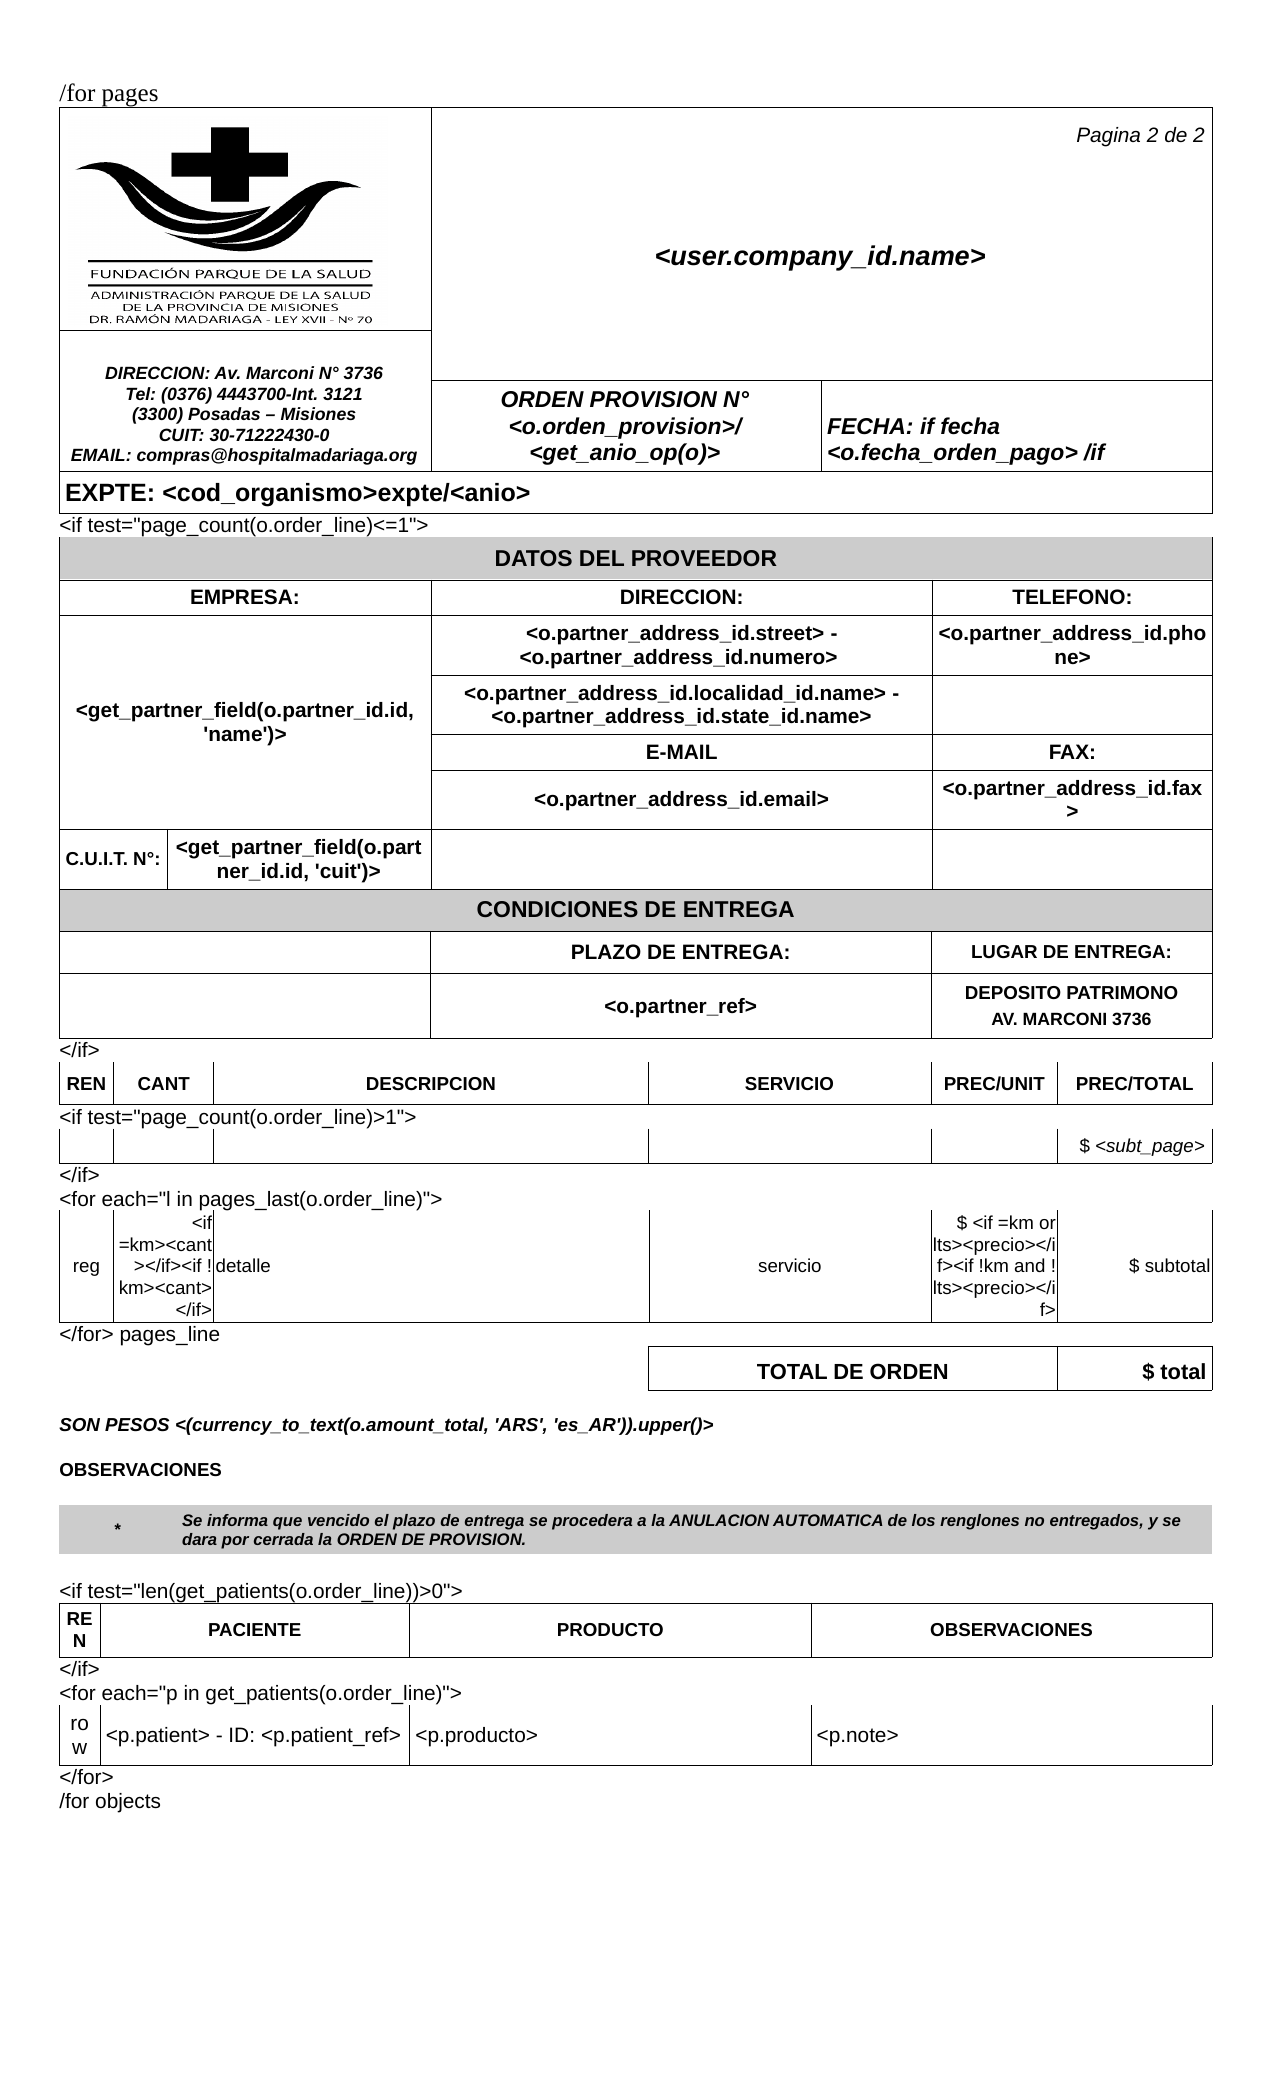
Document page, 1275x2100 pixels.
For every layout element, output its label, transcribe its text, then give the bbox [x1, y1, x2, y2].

table_cell <get_partner_field(o.partner_id.id, 'cuit')> [168, 830, 431, 888]
table_header $ <subt_page> [1058, 1129, 1212, 1162]
table_header REN [60, 1604, 100, 1657]
table_cell <o.partner_address_id.street> - <o.partner_address_id.numero> [432, 616, 932, 674]
text </if> [59, 1657, 1216, 1681]
table_cell [60, 974, 430, 1038]
table_cell <o.partner_address_id.phone> [933, 616, 1212, 674]
table_cell [60, 932, 430, 973]
table_cell DIRECCION: Av. Marconi N° 3736 Tel: (0376) 4443700-Int. 3121 (3300) Posadas – Misiones CUIT: 30-71222430-0 EMAIL: compras@hospitalmadariaga.org [60, 331, 431, 471]
table_cell <o.partner_address_id.email> [432, 771, 932, 829]
text <for each="p in get_patients(o.order_line)"> [59, 1681, 1216, 1705]
table_header Pagina 2 de 2 <user.company_id.name> [432, 108, 1212, 380]
table_header Se informa que vencido el plazo de entrega se procedera a la ANULACION AUTOMATICA de los renglones no entregados, y se dara por cerrada la ORDEN DE PROVISION. [176, 1505, 1212, 1554]
table_cell EXPTE: <cod_organismo>expte/<anio> [60, 472, 1212, 513]
table_cell FECHA: if fecha <o.fecha_orden_pago> /if [822, 381, 1212, 471]
table_header <if =km><cant></if><if !km><cant></if> [114, 1210, 213, 1322]
table_cell ORDEN PROVISION N° <o.orden_provision>/<get_anio_op(o)> [432, 381, 821, 471]
table_header [59, 1346, 648, 1389]
text OBSERVACIONES [59, 1459, 1216, 1481]
table_cell [933, 676, 1212, 734]
table_cell C.U.I.T. N°: [60, 830, 167, 888]
table_header [60, 1129, 113, 1162]
table_header TOTAL DE ORDEN [649, 1347, 1057, 1389]
text <if test="page_count(o.order_line)>1"> [59, 1104, 1216, 1128]
table_header CANT [114, 1062, 213, 1104]
table_header * [59, 1505, 176, 1554]
table_header SERVICIO [649, 1062, 931, 1104]
table_header DESCRIPCION [214, 1062, 648, 1104]
text </if> [59, 1038, 1216, 1062]
text <if test="page_count(o.order_line)<=1"> [59, 513, 1216, 537]
table_header [932, 1129, 1057, 1162]
table_header DATOS DEL PROVEEDOR [60, 537, 1212, 579]
table_cell EMPRESA: [60, 581, 431, 615]
text </for> [59, 1764, 1216, 1788]
text /for pages [59, 78, 1216, 107]
table_header $ <if =km or lts><precio></if><if !km and !lts><precio></if> [932, 1210, 1057, 1322]
table_header OBSERVACIONES [812, 1604, 1212, 1657]
text </if> [59, 1162, 1216, 1186]
table_header [649, 1129, 931, 1162]
table_header PRODUCTO [410, 1604, 811, 1657]
table_header REN [60, 1062, 113, 1104]
table_cell TELEFONO: [933, 581, 1212, 615]
text SON PESOS <(currency_to_text(o.amount_total, 'ARS', 'es_AR')).upper()> [59, 1414, 1216, 1435]
table_cell <o.partner_address_id.fax> [933, 771, 1212, 829]
table_header row [60, 1705, 100, 1764]
text <if test="len(get_patients(o.order_line))>0"> [59, 1578, 1216, 1602]
table_cell <get_partner_field(o.partner_id.id, 'name')> [60, 616, 431, 829]
table_header CONDICIONES DE ENTREGA [60, 890, 1212, 931]
table_cell [933, 830, 1212, 888]
table_cell DEPOSITO PATRIMONO AV. MARCONI 3736 [932, 974, 1212, 1038]
table_header [60, 108, 431, 330]
table_header [114, 1129, 213, 1162]
table_header servicio [650, 1210, 931, 1322]
table_header PREC/TOTAL [1058, 1062, 1212, 1104]
table_cell <o.partner_ref> [431, 974, 931, 1038]
text /for objects [59, 1788, 1216, 1812]
text </for> pages_line [59, 1322, 1216, 1346]
table_header <p.patient> - ID: <p.patient_ref> [101, 1705, 409, 1764]
table_cell DIRECCION: [432, 581, 932, 615]
text <for each="l in pages_last(o.order_line)"> [59, 1186, 1216, 1210]
table_header detalle [214, 1210, 649, 1322]
table_header <p.producto> [410, 1705, 811, 1764]
table_header $ total [1058, 1347, 1212, 1389]
table_cell FAX: [933, 735, 1212, 769]
table_header PREC/UNIT [932, 1062, 1057, 1104]
table_header $ subtotal [1058, 1210, 1212, 1322]
table_cell PLAZO DE ENTREGA: [431, 932, 931, 973]
table_cell [432, 830, 932, 888]
table_header [214, 1129, 648, 1162]
table_cell <o.partner_address_id.localidad_id.name> - <o.partner_address_id.state_id.name> [432, 676, 932, 734]
table_header reg [60, 1210, 113, 1322]
table_cell E-MAIL [432, 735, 932, 769]
table_header PACIENTE [101, 1604, 409, 1657]
table_header <p.note> [812, 1705, 1212, 1764]
table_cell LUGAR DE ENTREGA: [932, 932, 1212, 973]
